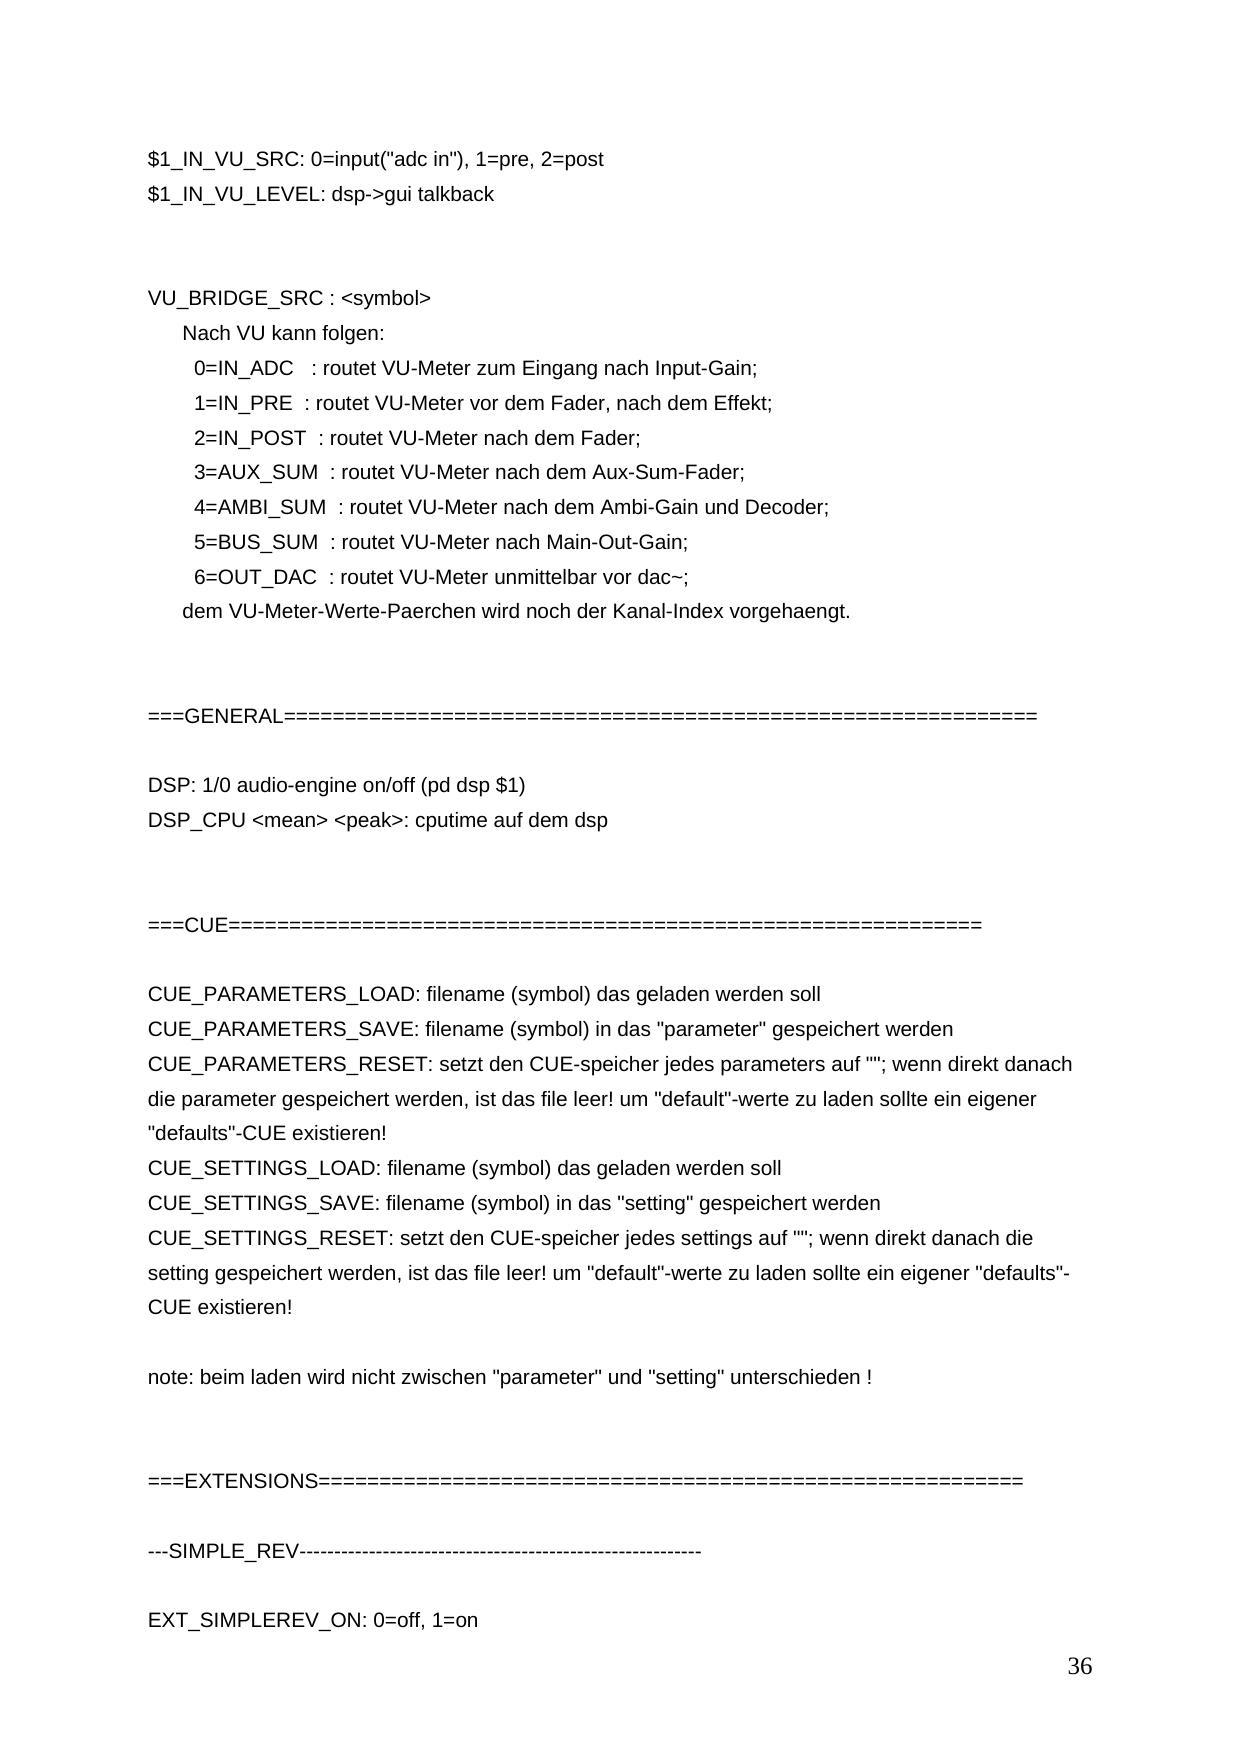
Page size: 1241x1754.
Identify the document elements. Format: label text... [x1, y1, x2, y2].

text EXT_SIMPLEREV_ON: 0=off, 1=on [148, 1609, 1092, 1632]
text dem VU-Meter-Werte-Paerchen wird noch der Kanal-Index vorgehaengt. [148, 600, 1092, 623]
text CUE_SETTINGS_SAVE: filename (symbol) in das "setting" gespeichert werden [148, 1191, 1092, 1215]
text 2=IN_POST : routet VU-Meter nach dem Fader; [148, 426, 1092, 449]
text DSP: 1/0 audio-engine on/off (pd dsp $1) [148, 774, 1092, 797]
text ---SIMPLE_REV---------------------------------------------------------- [148, 1539, 1092, 1563]
text ===EXTENSIONS========================================================== [148, 1470, 1092, 1493]
text 4=AMBI_SUM : routet VU-Meter nach dem Ambi-Gain und Decoder; [148, 496, 1092, 519]
text VU_BRIDGE_SRC : <symbol> [148, 287, 1092, 310]
text 6=OUT_DAC : routet VU-Meter unmittelbar vor dac~; [148, 565, 1092, 588]
text CUE_SETTINGS_RESET: setzt den CUE-speicher jedes settings auf ""; wenn direkt danach die setting gespeichert werden, ist das file leer! um "default"-werte zu laden sollte ein eigener "defaults"-CUE existieren! [148, 1226, 1092, 1319]
text ===CUE============================================================== [148, 913, 1092, 936]
text 0=IN_ADC : routet VU-Meter zum Eingang nach Input-Gain; [148, 356, 1092, 380]
text CUE_PARAMETERS_SAVE: filename (symbol) in das "parameter" gespeichert werden [148, 1017, 1092, 1041]
text CUE_SETTINGS_LOAD: filename (symbol) das geladen werden soll [148, 1157, 1092, 1180]
text 3=AUX_SUM : routet VU-Meter nach dem Aux-Sum-Fader; [148, 461, 1092, 484]
text Nach VU kann folgen: [148, 322, 1092, 345]
text 1=IN_PRE : routet VU-Meter vor dem Fader, nach dem Effekt; [148, 391, 1092, 414]
text DSP_CPU <mean> <peak>: cputime auf dem dsp [148, 809, 1092, 832]
text $1_IN_VU_LEVEL: dsp->gui talkback [148, 182, 1092, 206]
text 5=BUS_SUM : routet VU-Meter nach Main-Out-Gain; [148, 530, 1092, 554]
text $1_IN_VU_SRC: 0=input("adc in"), 1=pre, 2=post [148, 148, 1092, 171]
text note: beim laden wird nicht zwischen "parameter" und "setting" unterschieden ! [148, 1365, 1092, 1389]
text ===GENERAL============================================================== [148, 704, 1092, 728]
text CUE_PARAMETERS_LOAD: filename (symbol) das geladen werden soll [148, 983, 1092, 1006]
text CUE_PARAMETERS_RESET: setzt den CUE-speicher jedes parameters auf ""; wenn direkt danach die parameter gespeichert werden, ist das file leer! um "default"-werte zu laden sollte ein eigener "defaults"-CUE existieren! [148, 1052, 1092, 1145]
